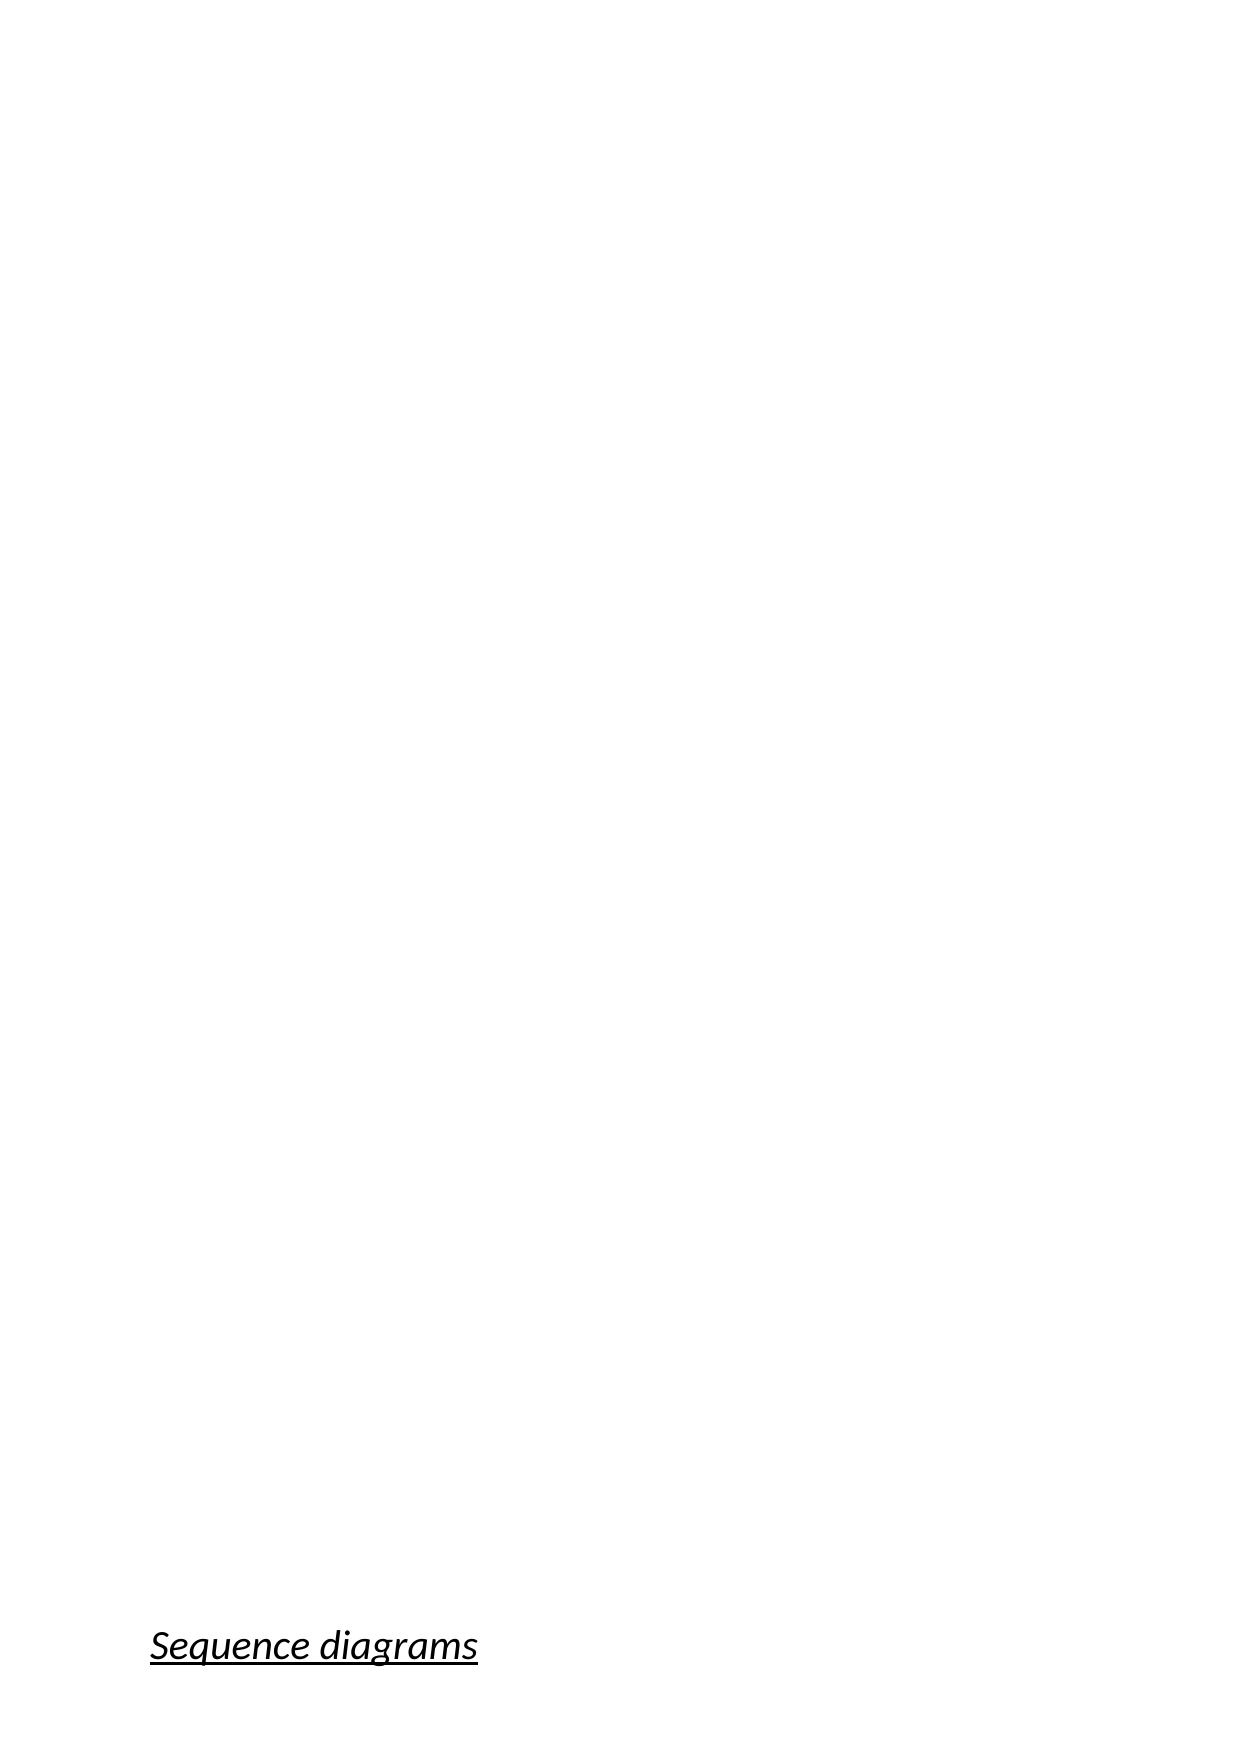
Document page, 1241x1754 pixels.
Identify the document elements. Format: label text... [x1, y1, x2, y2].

text Sequence diagrams [150, 1619, 1090, 1669]
